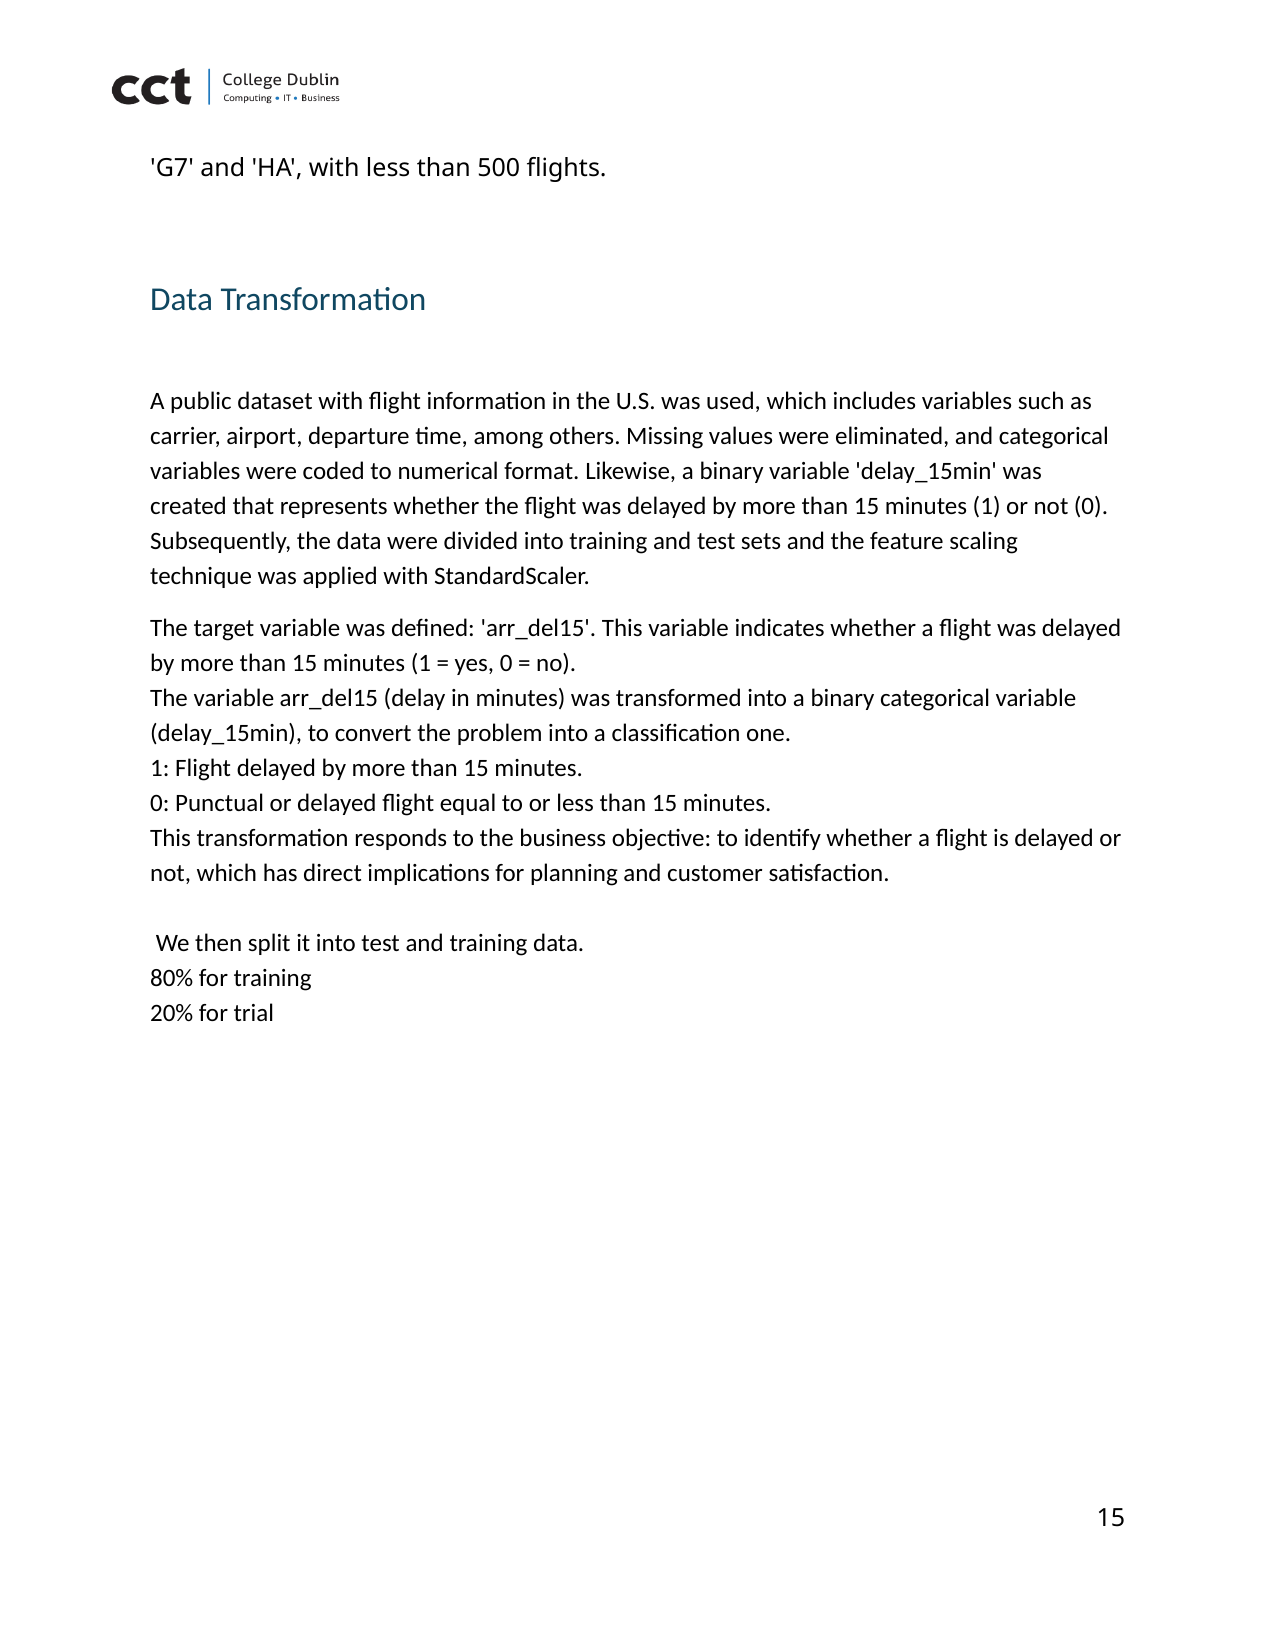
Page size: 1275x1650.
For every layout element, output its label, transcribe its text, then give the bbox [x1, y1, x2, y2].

text A public dataset with flight information in the U.S. was used, which includes variables such as carrier, airport, departure time, among others. Missing values were eliminated, and categorical variables were coded to numerical format. Likewise, a binary variable 'delay_15min' was created that represents whether the flight was delayed by more than 15 minutes (1) or not (0). Subsequently, the data were divided into training and test sets and the feature scaling technique was applied with StandardScaler. [150, 385, 1125, 591]
subtitle Data Transformation [150, 278, 1125, 319]
text The target variable was defined: 'arr_del15'. This variable indicates whether a flight was delayed by more than 15 minutes (1 = yes, 0 = no). The variable arr_del15 (delay in minutes) was transformed into a binary categorical variable (delay_15min), to convert the problem into a classification one. 1: Flight delayed by more than 15 minutes. 0: Punctual or delayed flight equal to or less than 15 minutes. This transformation responds to the business objective: to identify whether a flight is delayed or not, which has direct implications for planning and customer satisfaction. We then split it into test and training data. 80% for training 20% for trial [150, 612, 1125, 1106]
text 'G7' and 'HA', with less than 500 flights. [150, 150, 1125, 184]
